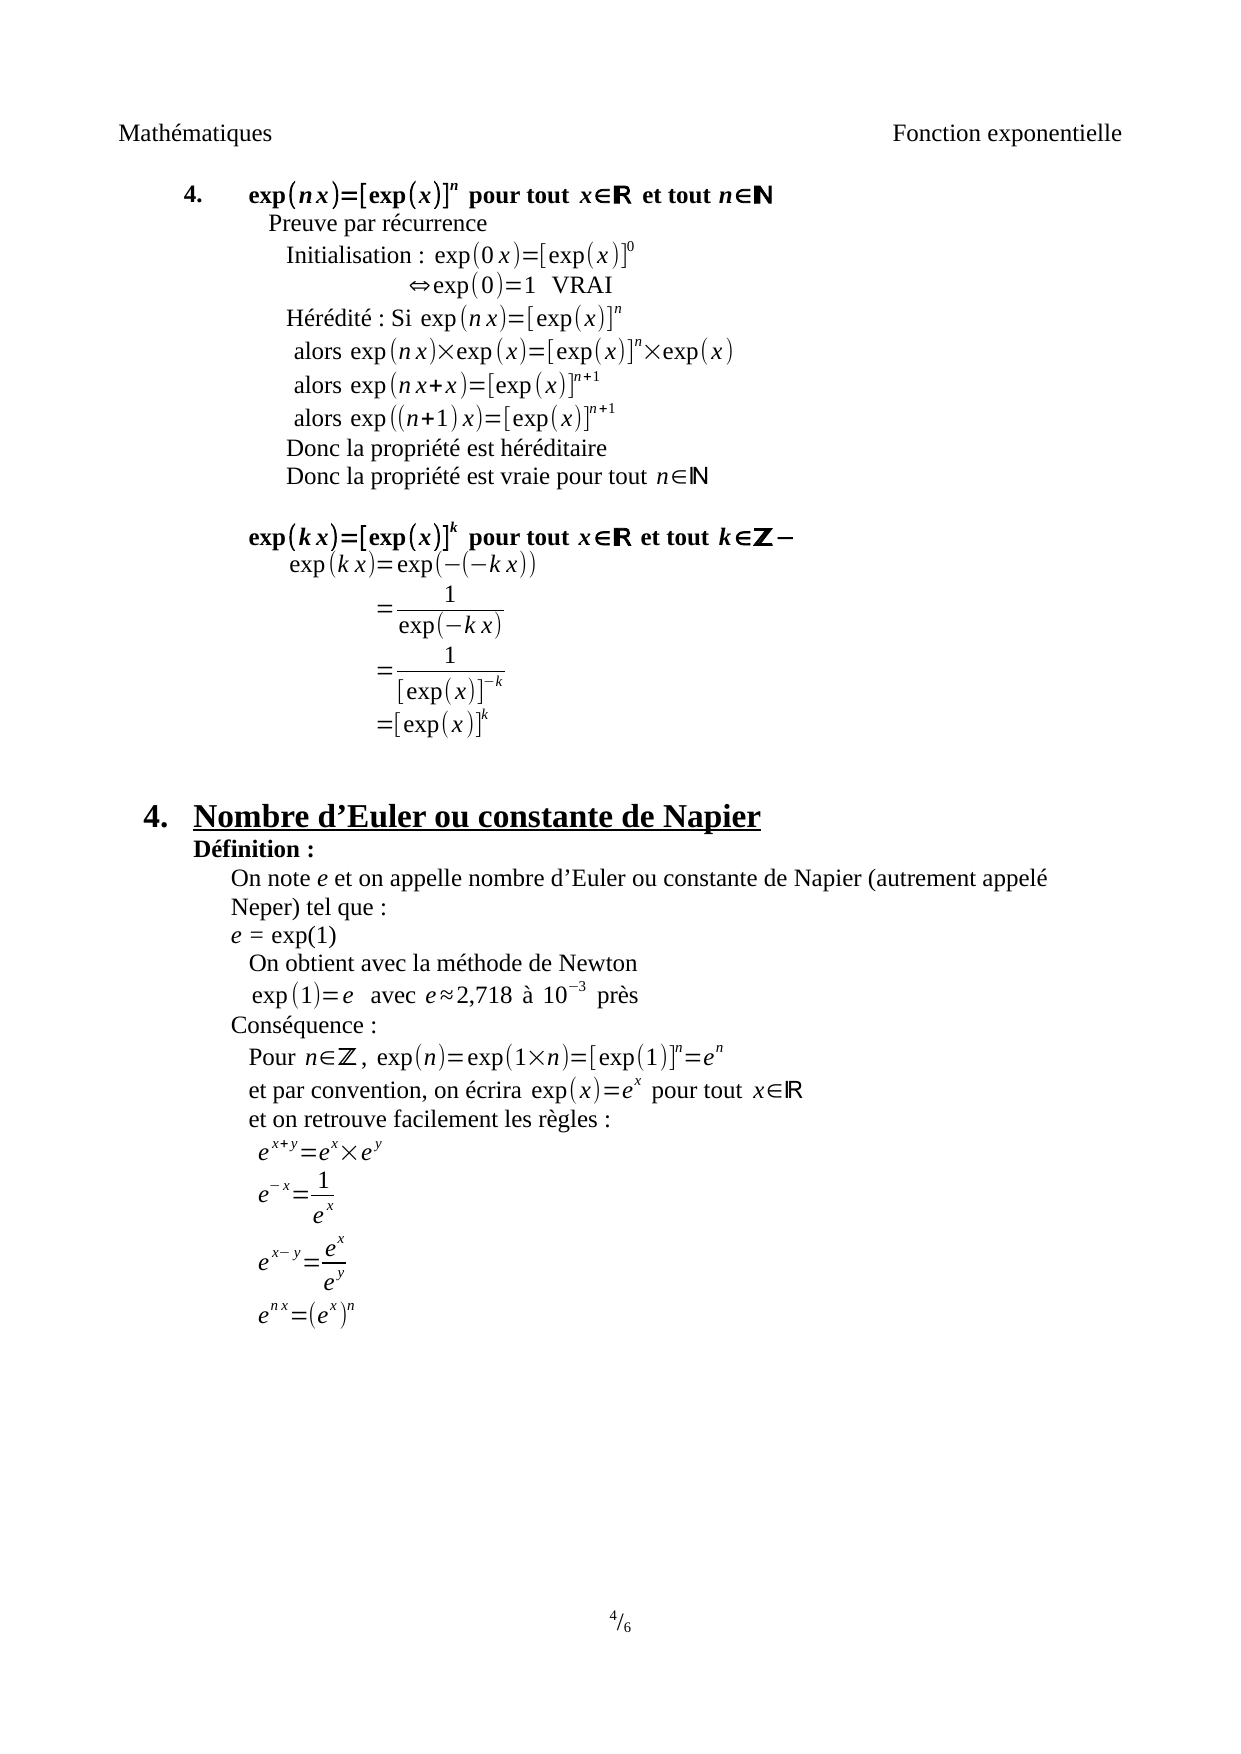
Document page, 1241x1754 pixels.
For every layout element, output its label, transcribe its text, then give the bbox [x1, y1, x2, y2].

list e = exp(1) [193, 920, 1122, 949]
list Nombre d’Euler ou constante de Napier [156, 796, 1122, 834]
list Preuve par récurrence [231, 208, 1122, 237]
list On note e et on appelle nombre d’Euler ou constante de Napier (autrement appelé Neper) tel que : [193, 863, 1122, 920]
list Définition : [156, 834, 1122, 863]
list Conséquence : [193, 1010, 1122, 1039]
